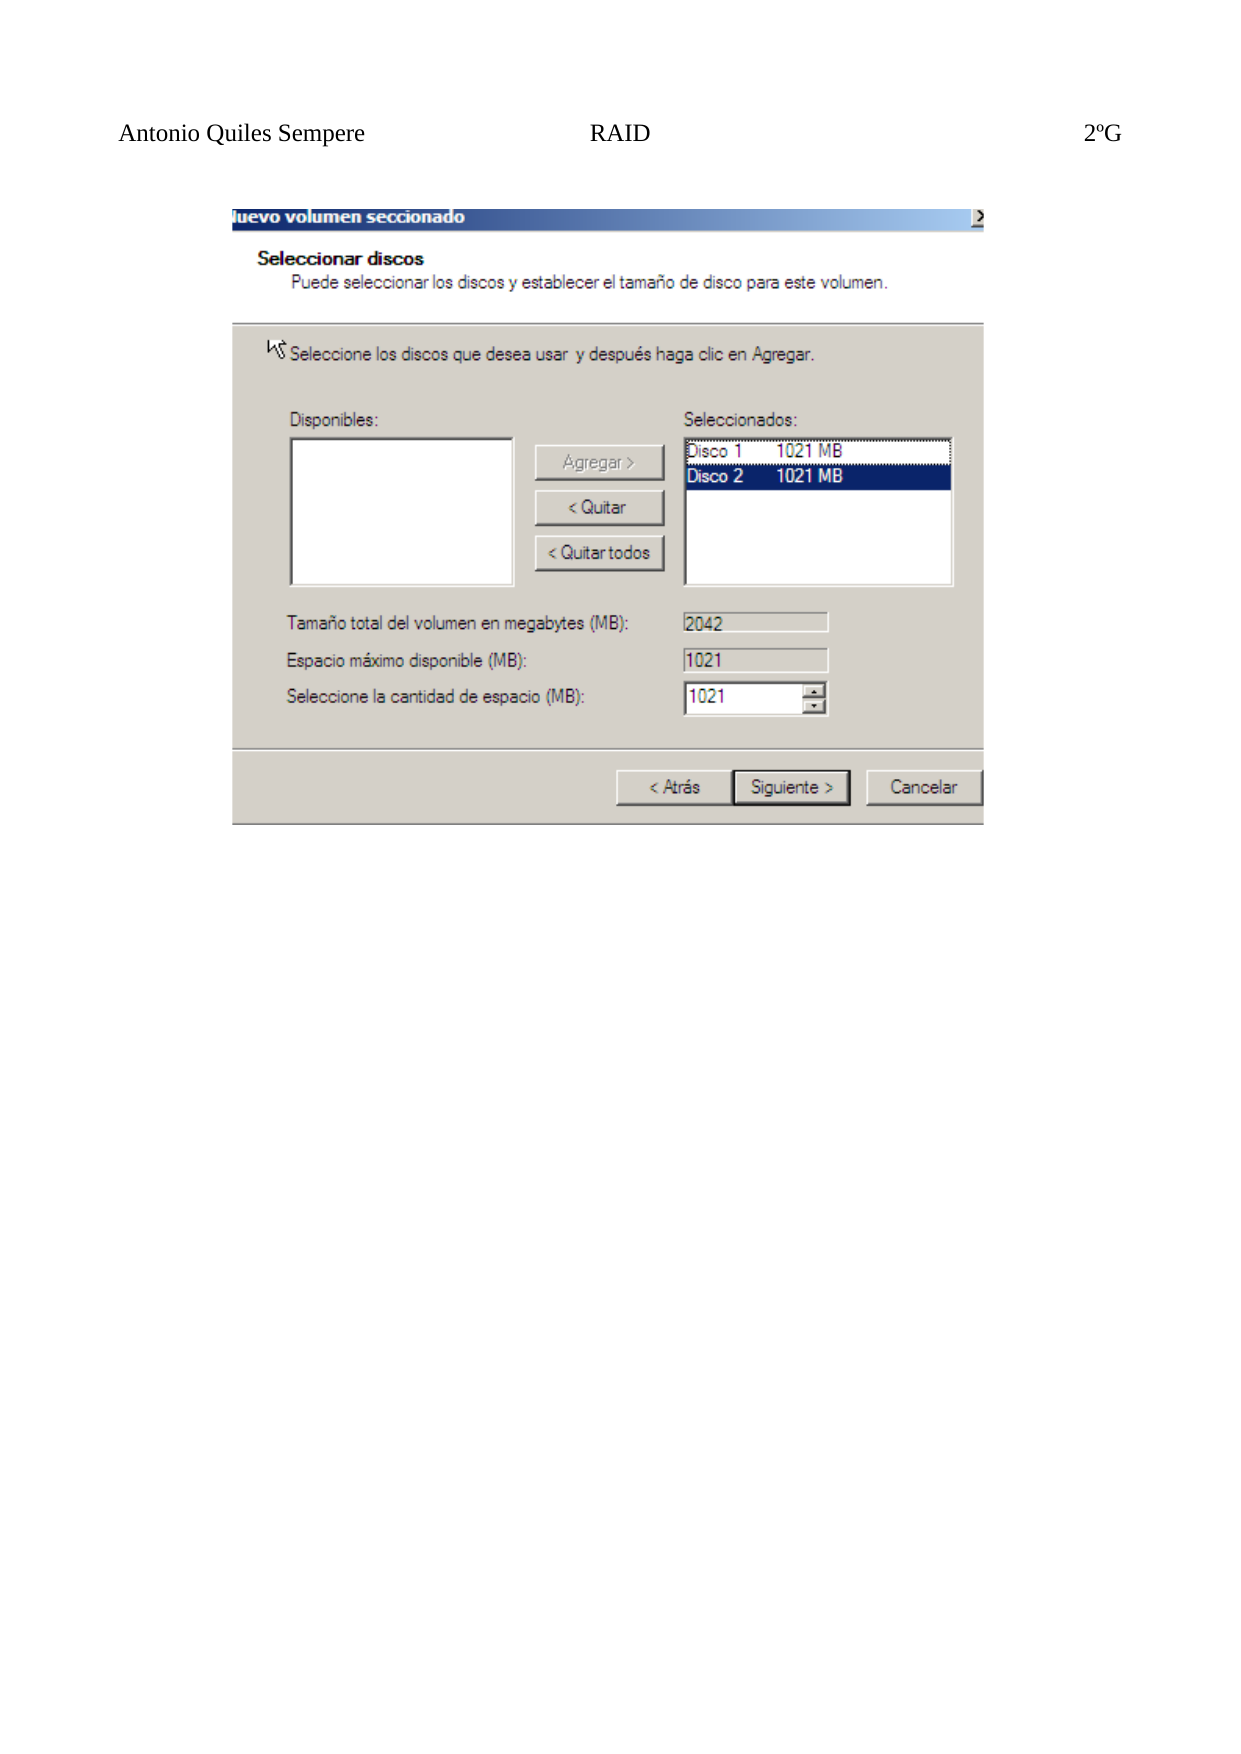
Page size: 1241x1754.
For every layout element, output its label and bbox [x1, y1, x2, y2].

picture [232, 209, 984, 825]
